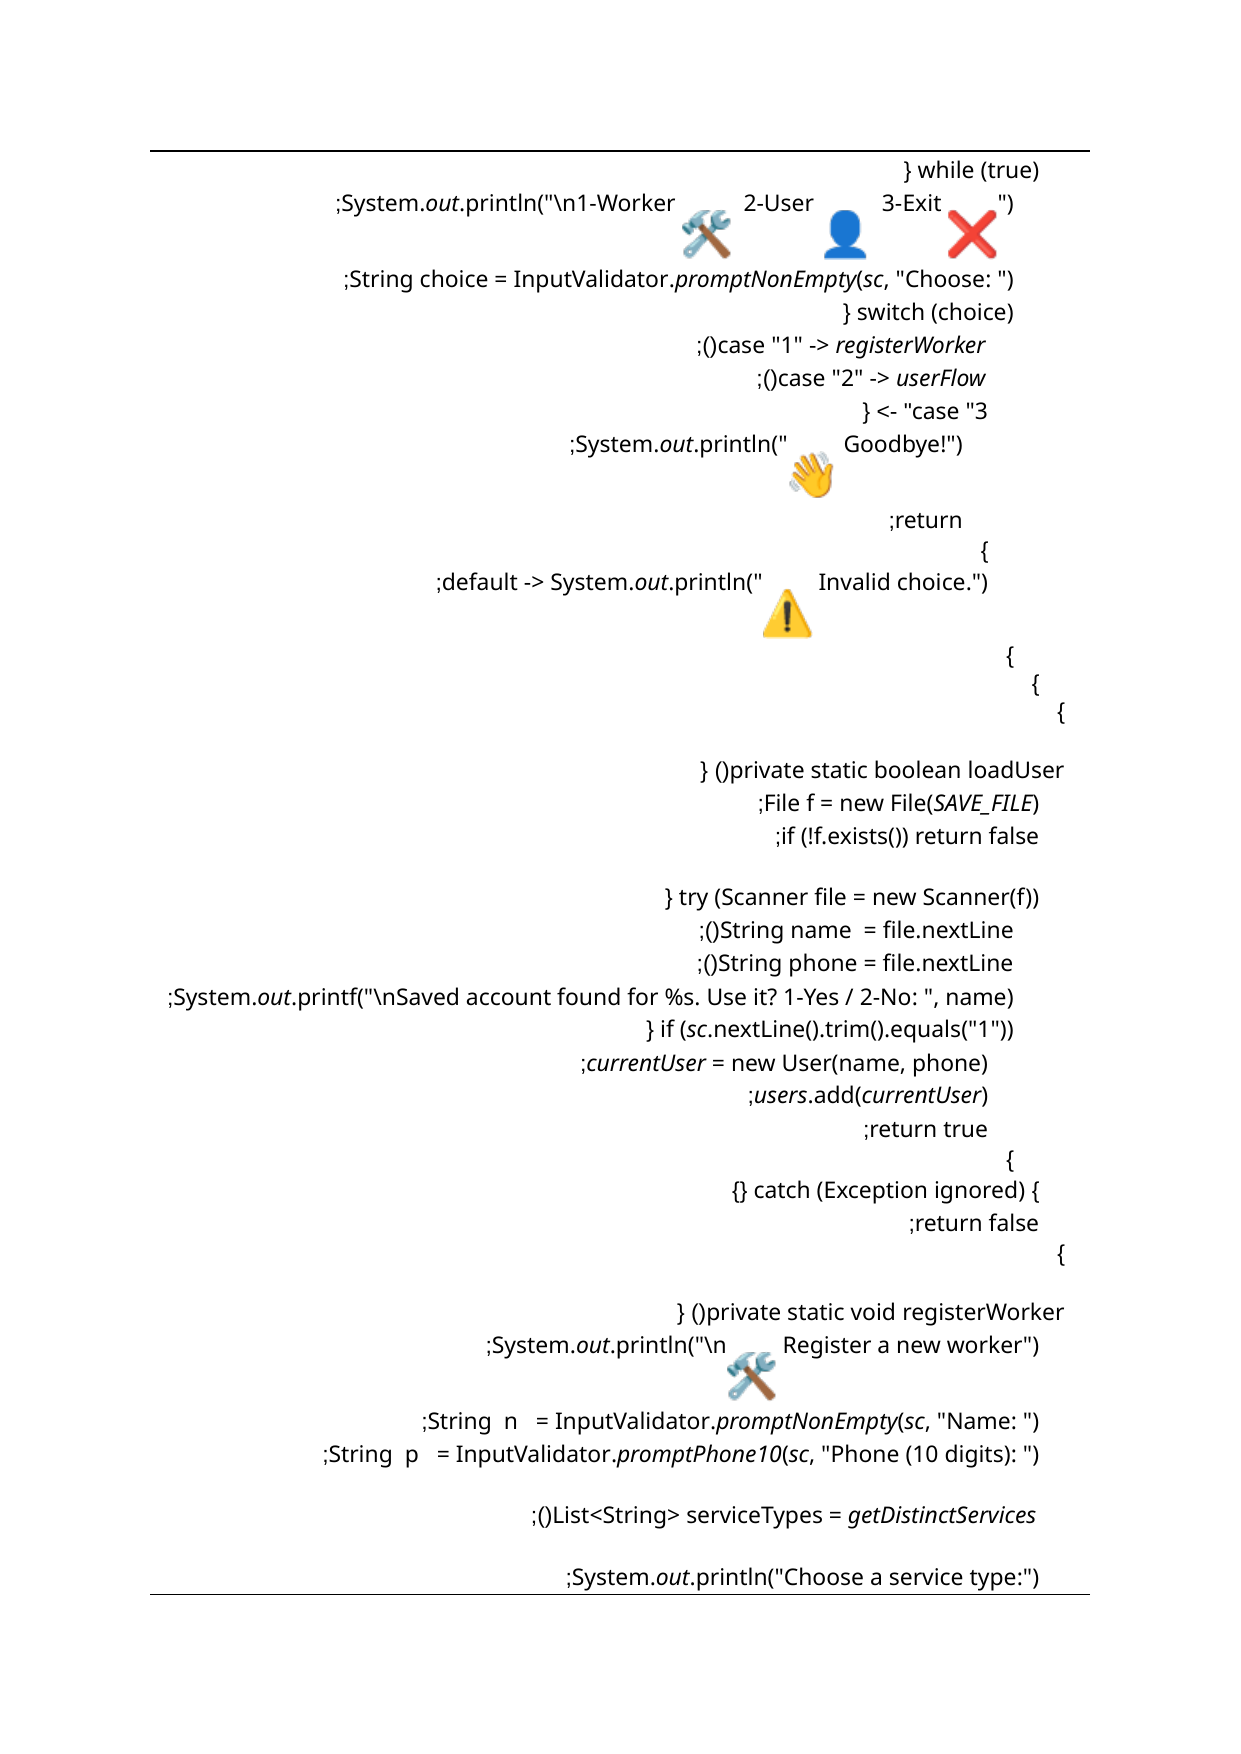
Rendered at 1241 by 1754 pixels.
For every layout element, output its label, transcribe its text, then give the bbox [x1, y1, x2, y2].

text package quickcall; import java.util.*; // Scanner, ArrayList, List, Locale, Comparator import java.io.*; // File, PrintWriter, IOException public class Main { private static final Scanner sc = new Scanner(System.in); private static final ArrayList<Worker> workers = new ArrayList<>(); private static final ArrayList<User> users = new ArrayList<>(); private static final String SAVE_FILE = "saved_user.txt"; private static User currentUser = null; // Flags for search and sort public static class SearchSortFlags { public static final int SORT_BY_PRICE = 1; // 0001 public static final int SORT_BY_EXPERIENCE = 2; // 0010 public static final int FILTER_BY_NAME = 4; // 0100 } public static void main(String[] args) { Locale.setDefault(Locale.US); System.out.println(" Welcome to Quick Call!"); System.out.println(" This service is for Jerusalem residents only."); initSampleData(); boolean loaded = loadUser(); if (!loaded) { // لو ما تم تحميل حساب محفوظ أو رفض المستخدم الحساب المحفوظ String userName; while (true) { System.out.print("Enter your name: "); userName = sc.nextLine().trim(); if (userName.matches("[a-zA-Z ]+")) break; System.out.println(" Name must contain letters only."); } System.out.print("Enter your phone number: "); String phone = sc.nextLine().trim(); currentUser = new User(userName, phone); users.add(currentUser); System.out.print("Save this account for future use? 1-Yes / 2-No: "); if (sc.nextLine().trim().equals("1")) { try (PrintWriter out = new PrintWriter(SAVE_FILE)) { out.println(userName); out.println(phone); System.out.println(" Account saved successfully."); } catch (IOException e) { System.out.println(" Error saving account."); } } } while (true) { System.out.println("\n1-Worker 2-User 3-Exit "); String choice = InputValidator.promptNonEmpty(sc, "Choose: "); switch (choice) { case "1" -> registerWorker(); case "2" -> userFlow(); case "3" -> { System.out.println(" Goodbye!"); return; } default -> System.out.println(" Invalid choice."); } } } private static boolean loadUser() { File f = new File(SAVE_FILE); if (!f.exists()) return false; try (Scanner file = new Scanner(f)) { String name = file.nextLine(); String phone = file.nextLine(); System.out.printf("\nSaved account found for %s. Use it? 1-Yes / 2-No: ", name); if (sc.nextLine().trim().equals("1")) { currentUser = new User(name, phone); users.add(currentUser); return true; } } catch (Exception ignored) {} return false; } private static void registerWorker() { System.out.println("\n Register a new worker"); String n = InputValidator.promptNonEmpty(sc, "Name: "); String p = InputValidator.promptPhone10(sc, "Phone (10 digits): "); List<String> serviceTypes = getDistinctServices(); System.out.println("Choose a service type:"); for (int i = 0; i < serviceTypes.size(); i++) { System.out.println((i + 1) + ". " + serviceTypes.get(i)); } System.out.println((serviceTypes.size() + 1) + ". Another service"); int choice; while (true) { choice = InputValidator.promptInt(sc, "Enter your choice (number): ", 1, serviceTypes.size() + 1); if (choice >= 1 && choice <= serviceTypes.size() + 1) break; System.out.println(" Invalid choice. Try again."); } String s; if (choice == serviceTypes.size() + 1) { s = InputValidator.promptNonEmpty(sc, "Enter the new service type: "); } else { s = serviceTypes.get(choice - 1); } double pr = InputValidator.promptDouble(sc, "Price (₪): ", 1, 10_000); int exp = InputValidator.promptInt(sc, "Years of experience: ", 0, 100); // New workers do NOT have rating by default (false) workers.add(new Worker(n, p, s, pr, exp, true)); // isNewWorker = true for "new" emoji System.out.println(" Worker added."); } private static void userFlow() { if (currentUser == null) { System.out.println("\n Register as a user"); String n; while (true) { n = InputValidator.promptNonEmpty(sc, "Name: "); if (n.matches("[a-zA-Z ]+")) break; System.out.println(" Name must contain letters only."); } String p = InputValidator.promptPhone10(sc, "Phone (10 digits): "); currentUser = new User(n, p); users.add(currentUser); System.out.print("Save this account for future use? 1-Yes / 2-No: "); if (sc.nextLine().trim().equals("1")) { try (PrintWriter out = new PrintWriter(SAVE_FILE)) { out.println(n); out.println(p); System.out.println(" Account saved successfully."); } catch (IOException e) { System.out.println(" Error saving account."); } } } while (true) { System.out.println(""" \n1-View Services 2-Search by Service 3-Search by Name 4-Sort Workers 5-Add to Favorites 6-Show Favorites 7-Book Worker 8-Rate Worker 9-Show Worker Ratings 10-Search History 11-Back"""); String op = InputValidator.promptNonEmpty(sc, "Choose: "); switch (op) { case "1" -> showServices(); case "2" -> searchByService(currentUser); case "3" -> searchByName(currentUser); case "4" -> sortWorkers(); case "5" -> addToFav(currentUser); case "6" -> currentUser.fav().show(); case "7" -> book(); case "8" -> rate(); case "9" -> showRatings(); case "10" -> currentUser.showHistory(); case "11" -> { return; } default -> System.out.println(" Invalid choice."); } } } private static void showServices() { List<String> services = getDistinctServices(); System.out.println("\n Available Services:"); for (int i = 0; i < services.size(); i++) System.out.printf(Locale.US, "%d- %s%n", i + 1, services.get(i)); } private static List<String> getDistinctServices() { return workers.stream() .map(Worker::getServiceType) .distinct() .toList(); } private static void showWorkersNumbered(List<Worker> list) { for (int i = 0; i < list.size(); i++) System.out.printf(Locale.US, "%d- %s%n", i + 1, list.get(i)); } private static void chooseWorkerAction(User u, List<Worker> list) { showWorkersNumbered(list); int act = InputValidator.promptInt(sc, """ Choose an action: 1-Book 2-Add to Favorites 3-Rate 4-Back > """, 1, 4); if (act == 4) return; int idx = InputValidator.promptInt(sc, "Choose worker number: ", 1, list.size()); Worker w = list.get(idx - 1); switch (act) { case 1 -> { ChatSimulator.startChat(sc, w); u.addBooking(w); } case 2 -> u.fav().addWorker(w); case 3 -> { if (!u.hasBooked(w)) { System.out.println(" You must book the worker before rating."); break; } int r = InputValidator.promptInt(sc, "Rating (1-5): ", 1, 5); w.addRating(r); } } } private static List<Worker> searchAndSortWorkersWithFlags(int flags, String nameFilter) { List<Worker> result = new ArrayList<>(workers); if ((flags & SearchSortFlags.FILTER_BY_NAME) != 0 && nameFilter != null && !nameFilter.isEmpty()) { result = result.stream() .filter(w -> w.getName().equalsIgnoreCase(nameFilter)) .toList(); } if ((flags & SearchSortFlags.SORT_BY_PRICE) != 0) { result.sort(Comparator.comparingDouble(Worker::getPrice)); } if ((flags & SearchSortFlags.SORT_BY_EXPERIENCE) != 0) { result.sort((a, b) -> Integer.compare(b.getExperienceYears(), a.getExperienceYears())); } return result; } private static void searchByService(User u) { List<String> list = getDistinctServices(); showServices(); int idx = InputValidator.promptInt(sc, "Choose a service: ", 1, list.size()); String service = list.get(idx - 1); u.addSearch("Service: " + service); List<Worker> filtered = workers.stream() .filter(w -> w.getServiceType().equalsIgnoreCase(service)) .toList(); if (filtered.isEmpty()) { System.out.println(" No matching workers found."); return; } chooseWorkerAction(u, filtered); } private static void searchByName(User u) { String n = InputValidator.promptNonEmpty(sc, "Worker name: "); u.addSearch("Name: " + n); int flags = SearchSortFlags.FILTER_BY_NAME; List<Worker> filtered = searchAndSortWorkersWithFlags(flags, n); if (filtered.isEmpty()) System.out.println(" Not found."); else chooseWorkerAction(u, filtered); } private static void sortWorkers() { System.out.println("\nSort workers by service separately:"); List<String> services = getDistinctServices(); System.out.println("Sort by: 1-Price | 2-Experience"); String c = InputValidator.promptNonEmpty(sc, "Choose sorting criteria: "); int flags = 0; if (c.equals("1")) flags = SearchSortFlags.SORT_BY_PRICE; else if (c.equals("2")) flags = SearchSortFlags.SORT_BY_EXPERIENCE; else { System.out.println(" Invalid option."); return; } for (String service : services) { System.out.println("\n Service: " + service); List<Worker> filtered = workers.stream() .filter(w -> w.getServiceType().equalsIgnoreCase(service)) .toList(); filtered = sortListWithFlags(filtered, flags); filtered.forEach(System.out::println); } } private static List<Worker> sortListWithFlags(List<Worker> list, int flags) { List<Worker> sorted = new ArrayList<>(list); if ((flags & SearchSortFlags.SORT_BY_PRICE) != 0) { sorted.sort(Comparator.comparingDouble(Worker::getPrice)); } if ((flags & SearchSortFlags.SORT_BY_EXPERIENCE) != 0) { sorted.sort((a, b) -> Integer.compare(b.getExperienceYears(), a.getExperienceYears())); } return sorted; } private static void addToFav(User u) { String t = InputValidator.promptNonEmpty(sc, "Add: 1-Service | 2-Worker: "); if (t.equals("1")) { String s = InputValidator.promptNonEmpty(sc, "Service name: "); u.fav().addService(s); } else if (t.equals("2")) { String n = InputValidator.promptNonEmpty(sc, "Worker name: "); workers.stream() .filter(w -> w.getName().equalsIgnoreCase(n)) .findFirst() .ifPresentOrElse(u.fav()::addWorker, () -> System.out.println(" Not found.")); } else System.out.println(" Invalid option."); } private static void book() { String n = InputValidator.promptNonEmpty(sc, "Worker to book: "); workers.stream() .filter(w -> w.getName().equalsIgnoreCase(n)) .findFirst() .ifPresentOrElse(w -> { ChatSimulator.startChat(sc, w); currentUser.addBooking(w); }, () -> System.out.println(" Not found.")); } private static void rate() { String n = InputValidator.promptNonEmpty(sc, "Worker to rate: "); workers.stream() .filter(w -> w.getName().equalsIgnoreCase(n)) .findFirst() .ifPresentOrElse(w -> { if (!currentUser.hasBooked(w)) { System.out.println(" You must book the worker before rating."); return; } int r = InputValidator.promptInt(sc, "Rating (1-5): ", 1, 5); w.addRating(r); }, () -> System.out.println(" Not found.")); } private static void showRatings() { String n = InputValidator.promptNonEmpty(sc, "Worker name: "); workers.stream() .filter(w -> w.getName().equalsIgnoreCase(n)) .findFirst() .ifPresentOrElse(Worker::showRatings, () -> System.out.println(" Not found.")); } private static void initSampleData() { // Adding initial workers with default rating = 5 (for example) workers.addAll(List.of( new Worker("Yoav", "0501234567", "Electrician", 150.0, 5, true), new Worker("Daniel", "0509999999", "Electrician", 130.0, 4, true), new Worker("Gadi", "0511111111", "Electrician", 140.0, 6, true), new Worker("Liron", "0533333333", "Electrician", 200.0, 7, true), new Worker("Noam", "0544444444", "Mechanic", 190.0, 6, true), new Worker("Alkanah", "0555555555", "Mechanic", 180.0, 5, true), new Worker("Lior", "0566666666", "Mechanic", 170.0, 4, true), new Worker("Gilad", "0577777777", "Mechanic", 160.0, 3, true), new Worker("Shira", "0588888888", "Cleaner", 100.0, 3, true), new Worker("Tamar", "0599999999", "Cleaner", 110.0, 4, true), new Worker("Yael", "0522222222", "Cleaner", 95.0, 2, true), new Worker("Hadas", "0523333333", "Cleaner", 105.0, 5, true), new Worker("Itay", "0524444444", "Carpenter", 170.0, 4, true), new Worker("Bar", "0525555555", "Carpenter", 180.0, 6, true), new Worker("Alon", "0526666666", "Carpenter", 175.0, 5, true), new Worker("Gal", "0527777777", "Carpenter", 165.0, 3, true) )); } } [150, 152, 1090, 1594]
